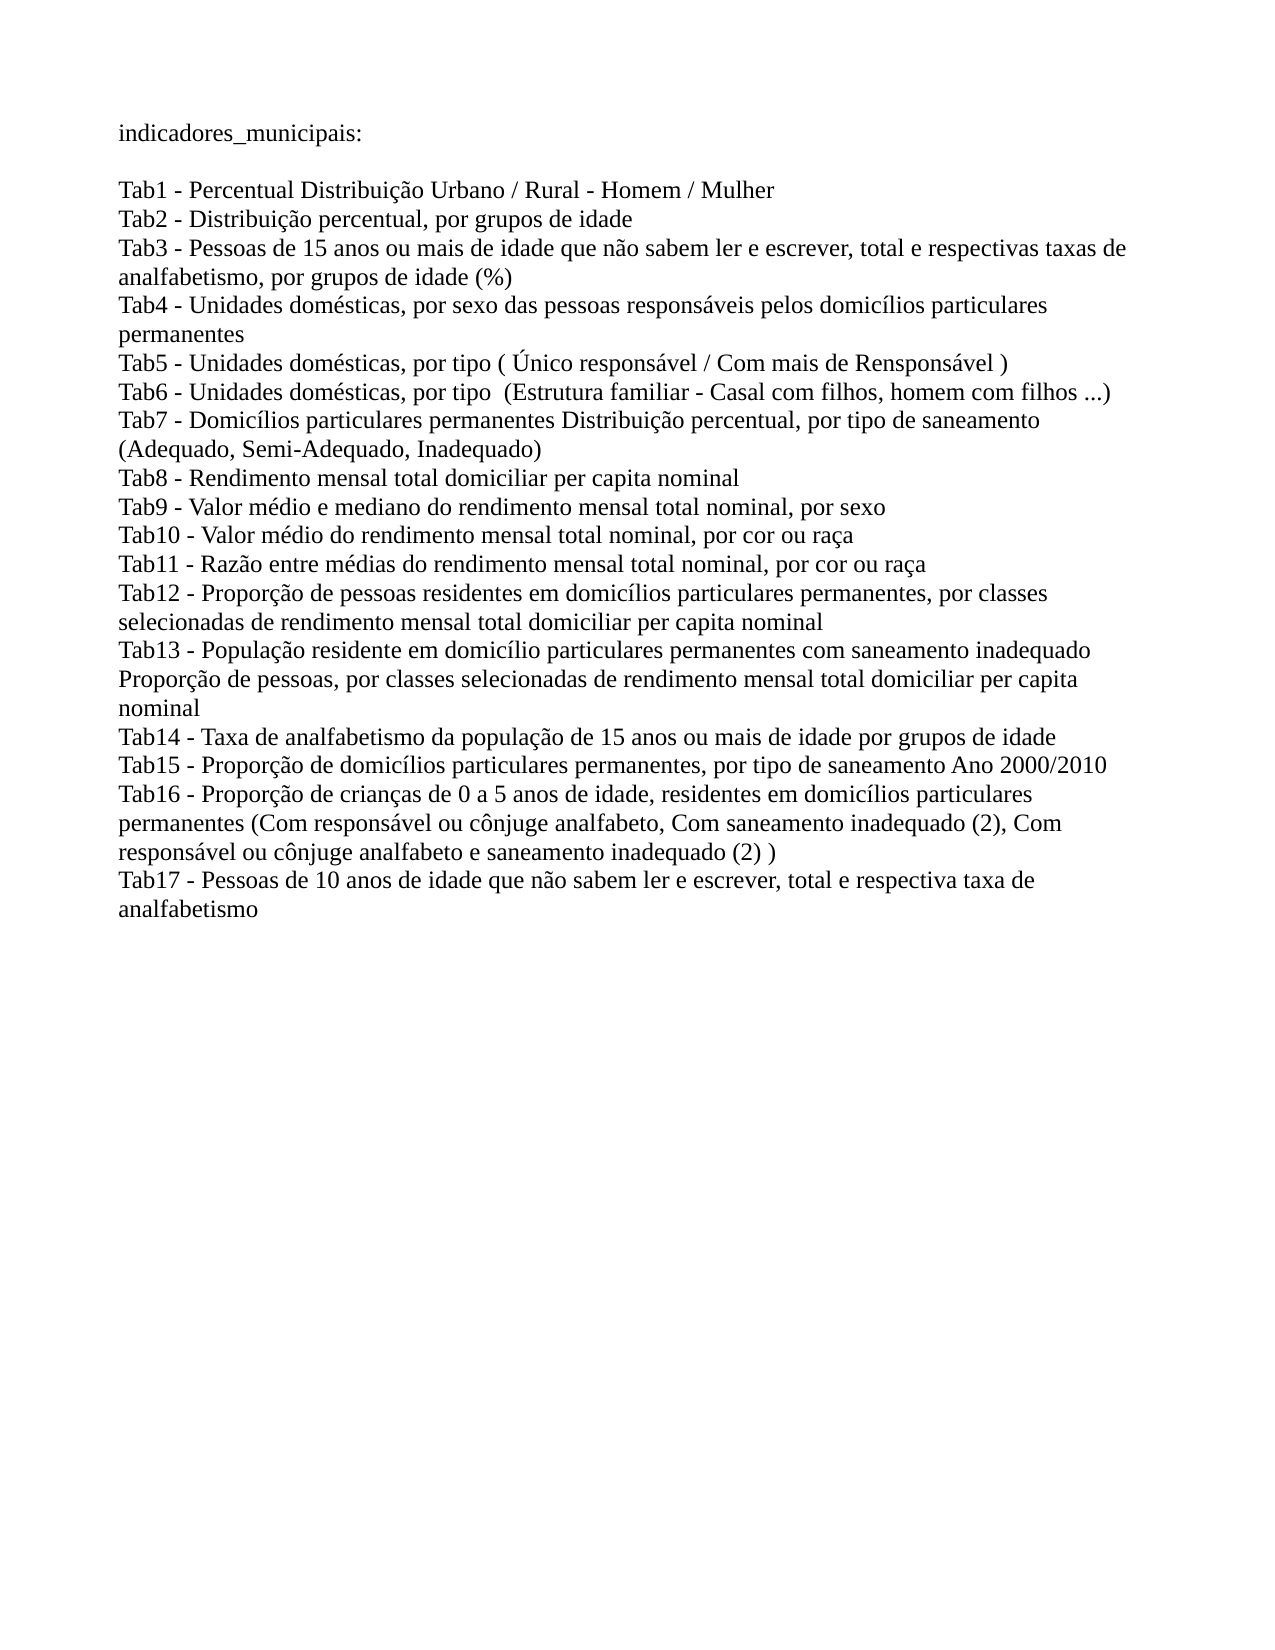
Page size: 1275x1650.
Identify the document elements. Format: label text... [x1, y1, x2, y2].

text Tab17 - Pessoas de 10 anos de idade que não sabem ler e escrever, total e respectiva taxa de analfabetismo [118, 866, 1157, 923]
text Tab13 - População residente em domicílio particulares permanentes com saneamento inadequado Proporção de pessoas, por classes selecionadas de rendimento mensal total domiciliar per capita nominal [118, 636, 1157, 722]
text Tab12 - Proporção de pessoas residentes em domicílios particulares permanentes, por classes selecionadas de rendimento mensal total domiciliar per capita nominal [118, 578, 1157, 636]
text Tab7 - Domicílios particulares permanentes Distribuição percentual, por tipo de saneamento (Adequado, Semi-Adequado, Inadequado) [118, 406, 1157, 463]
text Tab1 - Percentual Distribuição Urbano / Rural - Homem / Mulher [118, 176, 1157, 204]
text Tab14 - Taxa de analfabetismo da população de 15 anos ou mais de idade por grupos de idade [118, 722, 1157, 751]
text Tab9 - Valor médio e mediano do rendimento mensal total nominal, por sexo [118, 492, 1157, 521]
text Tab5 - Unidades domésticas, por tipo ( Único responsável / Com mais de Rensponsável ) [118, 348, 1157, 377]
text Tab15 - Proporção de domicílios particulares permanentes, por tipo de saneamento Ano 2000/2010 [118, 751, 1157, 779]
text Tab16 - Proporção de crianças de 0 a 5 anos de idade, residentes em domicílios particulares permanentes (Com responsável ou cônjuge analfabeto, Com saneamento inadequado (2), Com responsável ou cônjuge analfabeto e saneamento inadequado (2) ) [118, 779, 1157, 866]
text Tab4 - Unidades domésticas, por sexo das pessoas responsáveis pelos domicílios particulares permanentes [118, 291, 1157, 348]
text Tab2 - Distribuição percentual, por grupos de idade [118, 204, 1157, 233]
text indicadores_municipais: [118, 118, 1157, 147]
text Tab3 - Pessoas de 15 anos ou mais de idade que não sabem ler e escrever, total e respectivas taxas de analfabetismo, por grupos de idade (%) [118, 233, 1157, 291]
text Tab6 - Unidades domésticas, por tipo (Estrutura familiar - Casal com filhos, homem com filhos ...) [118, 377, 1157, 406]
text Tab8 - Rendimento mensal total domiciliar per capita nominal [118, 463, 1157, 492]
text Tab10 - Valor médio do rendimento mensal total nominal, por cor ou raça [118, 521, 1157, 549]
text Tab11 - Razão entre médias do rendimento mensal total nominal, por cor ou raça [118, 549, 1157, 578]
